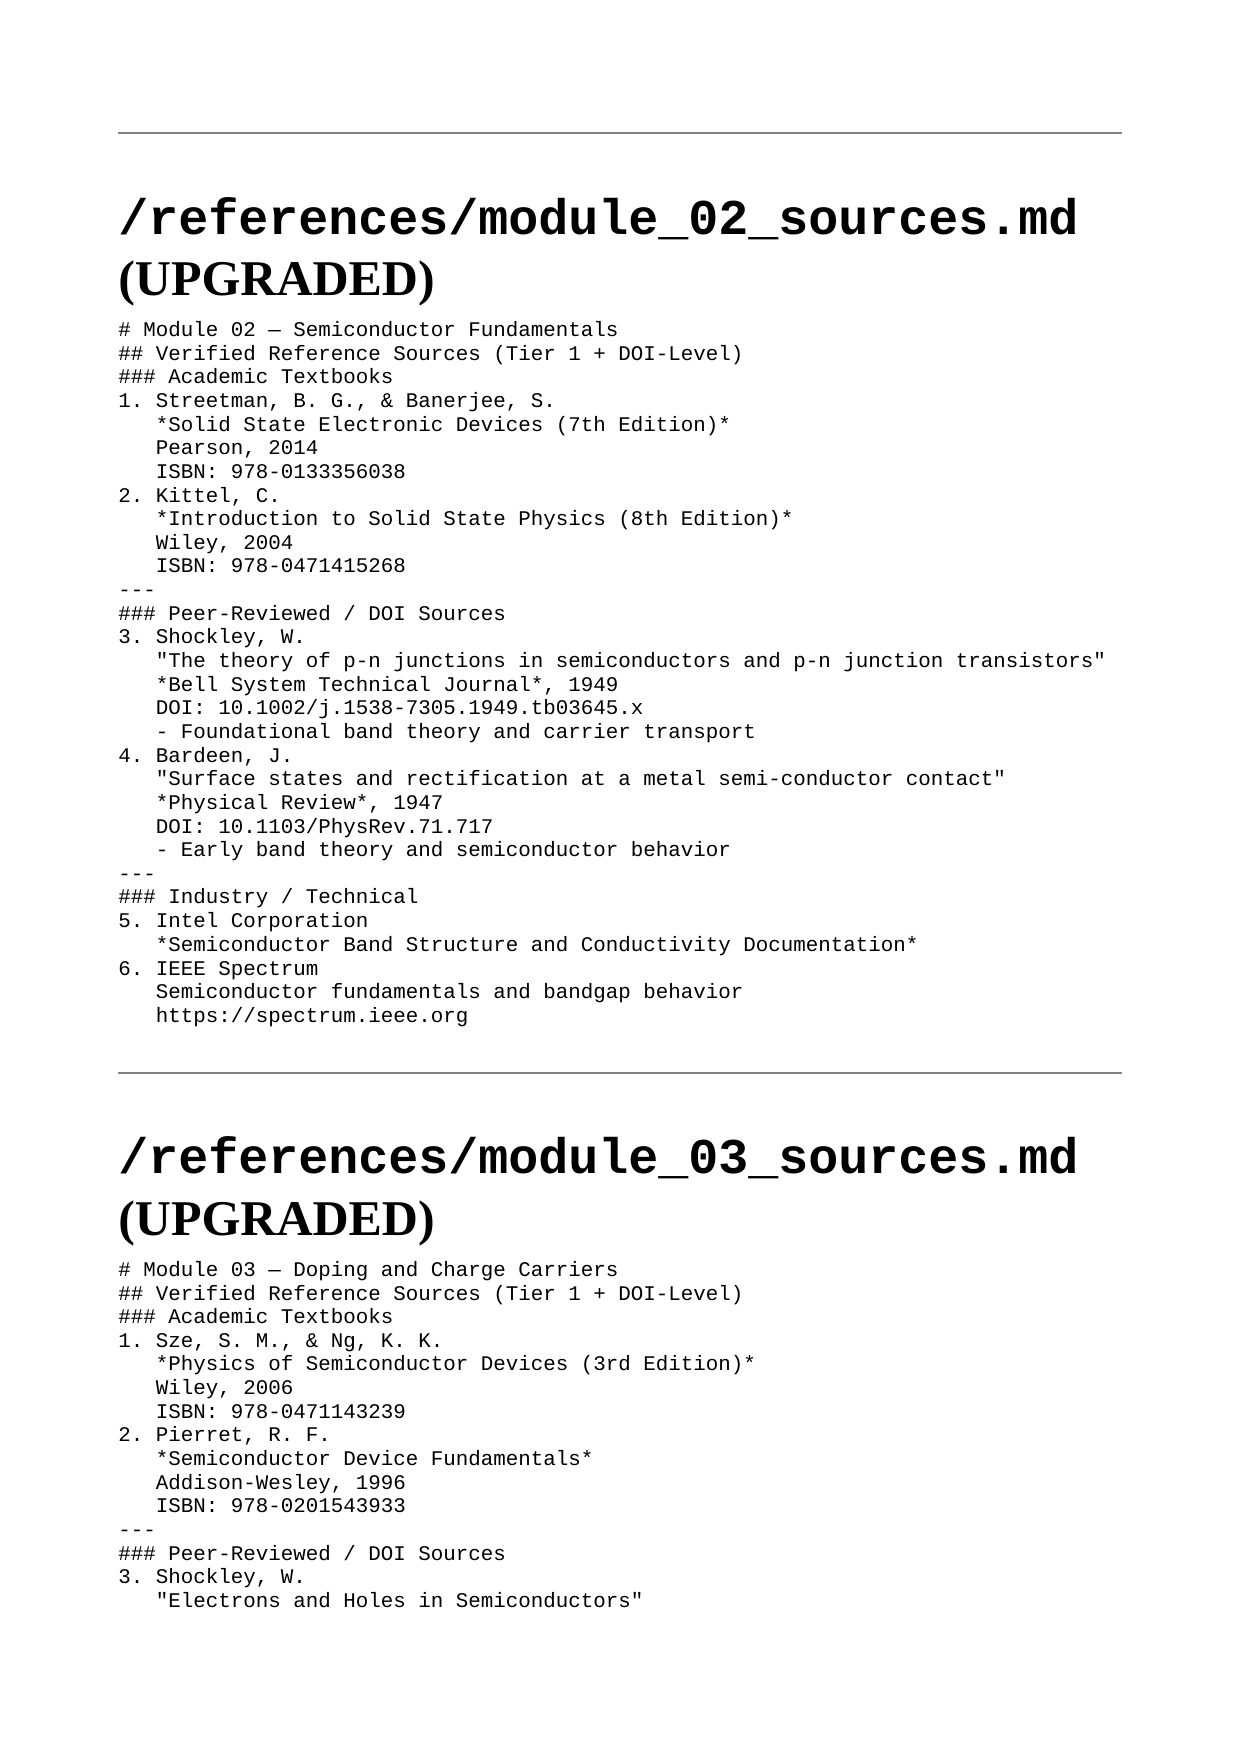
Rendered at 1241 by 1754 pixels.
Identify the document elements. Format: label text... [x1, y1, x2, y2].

text *Solid State Electronic Devices (7th Edition)* [118, 414, 1122, 437]
text --- [118, 579, 1122, 603]
text 2. Kittel, C. [118, 484, 1122, 508]
text Semiconductor fundamentals and bandgap behavior [118, 981, 1122, 1005]
text - Early band theory and semiconductor behavior [118, 839, 1122, 863]
subtitle /references/module_02_sources.md (UPGRADED) [118, 187, 1122, 307]
text 5. Intel Corporation [118, 910, 1122, 934]
text ### Academic Textbooks [118, 366, 1122, 390]
text ISBN: 978-0471143239 [118, 1401, 1122, 1424]
text *Semiconductor Band Structure and Conductivity Documentation* [118, 934, 1122, 957]
text ## Verified Reference Sources (Tier 1 + DOI-Level) [118, 1282, 1122, 1306]
text ISBN: 978-0201543933 [118, 1495, 1122, 1519]
subtitle /references/module_03_sources.md (UPGRADED) [118, 1127, 1122, 1246]
text *Semiconductor Device Fundamentals* [118, 1448, 1122, 1472]
text ISBN: 978-0471415268 [118, 556, 1122, 579]
text 6. IEEE Spectrum [118, 957, 1122, 981]
text ## Verified Reference Sources (Tier 1 + DOI-Level) [118, 343, 1122, 366]
text ISBN: 978-0133356038 [118, 461, 1122, 484]
text ### Peer-Reviewed / DOI Sources [118, 603, 1122, 626]
text "Surface states and rectification at a metal semi-conductor contact" [118, 768, 1122, 792]
text Wiley, 2006 [118, 1377, 1122, 1401]
text DOI: 10.1103/PhysRev.71.717 [118, 816, 1122, 839]
text Wiley, 2004 [118, 532, 1122, 556]
text - Foundational band theory and carrier transport [118, 721, 1122, 745]
text *Physical Review*, 1947 [118, 792, 1122, 816]
text *Physics of Semiconductor Devices (3rd Edition)* [118, 1353, 1122, 1377]
text *Bell System Technical Journal*, 1949 [118, 674, 1122, 697]
text 4. Bardeen, J. [118, 745, 1122, 768]
text 1. Sze, S. M., & Ng, K. K. [118, 1330, 1122, 1353]
text "Electrons and Holes in Semiconductors" [118, 1590, 1122, 1613]
text Pearson, 2014 [118, 437, 1122, 461]
text ### Peer-Reviewed / DOI Sources [118, 1543, 1122, 1566]
text ### Industry / Technical [118, 887, 1122, 910]
text --- [118, 1519, 1122, 1543]
text # Module 02 — Semiconductor Fundamentals [118, 319, 1122, 343]
text "The theory of p-n junctions in semiconductors and p-n junction transistors" [118, 650, 1122, 674]
text 3. Shockley, W. [118, 626, 1122, 650]
text 2. Pierret, R. F. [118, 1424, 1122, 1448]
text # Module 03 — Doping and Charge Carriers [118, 1259, 1122, 1282]
text Addison-Wesley, 1996 [118, 1472, 1122, 1495]
text DOI: 10.1002/j.1538-7305.1949.tb03645.x [118, 697, 1122, 721]
text https://spectrum.ieee.org [118, 1005, 1122, 1028]
text 1. Streetman, B. G., & Banerjee, S. [118, 390, 1122, 414]
text 3. Shockley, W. [118, 1566, 1122, 1590]
text ### Academic Textbooks [118, 1306, 1122, 1330]
text --- [118, 863, 1122, 887]
text *Introduction to Solid State Physics (8th Edition)* [118, 508, 1122, 532]
